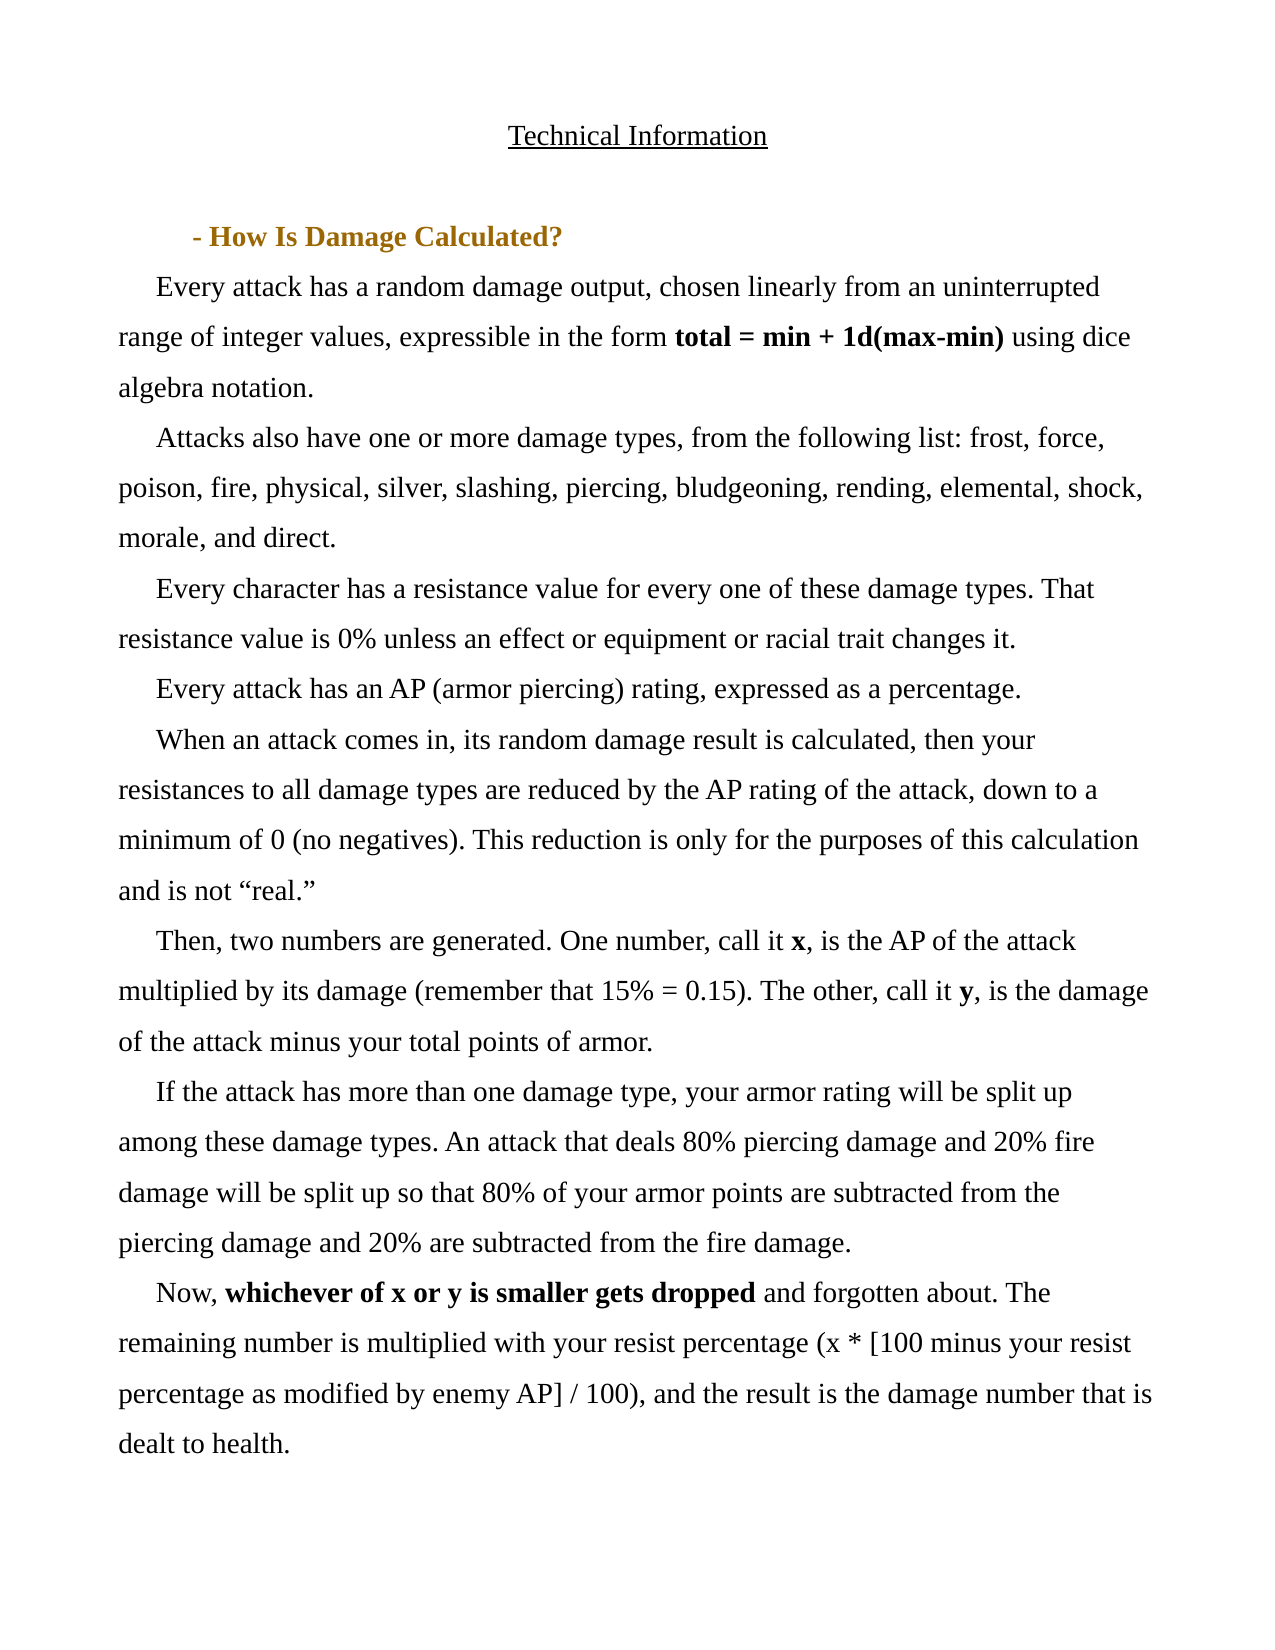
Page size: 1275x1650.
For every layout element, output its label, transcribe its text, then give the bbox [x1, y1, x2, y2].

text When an attack comes in, its random damage result is calculated, then your resistances to all damage types are reduced by the AP rating of the attack, down to a minimum of 0 (no negatives). This reduction is only for the purposes of this calculation and is not “real.” [118, 722, 1157, 906]
text Every character has a resistance value for every one of these damage types. That resistance value is 0% unless an effect or equipment or racial trait changes it. [118, 571, 1157, 655]
text Every attack has an AP (armor piercing) rating, expressed as a percentage. [118, 672, 1157, 705]
text Now, whichever of x or y is smaller gets dropped and forgotten about. The remaining number is multiplied with your resist percentage (x * [100 minus your resist percentage as modified by enemy AP] / 100), and the result is the damage number that is dealt to health. [118, 1275, 1157, 1460]
text If the attack has more than one damage type, your armor rating will be split up among these damage types. An attack that deals 80% piercing damage and 20% fire damage will be split up so that 80% of your armor points are subtracted from the piercing damage and 20% are subtracted from the fire damage. [118, 1074, 1157, 1258]
text Then, two numbers are generated. One number, call it x, is the AP of the attack multiplied by its damage (remember that 15% = 0.15). The other, call it y, is the damage of the attack minus your total points of armor. [118, 923, 1157, 1057]
text Attacks also have one or more damage types, from the following list: frost, force, poison, fire, physical, silver, slashing, piercing, bludgeoning, rending, elemental, shock, morale, and direct. [118, 420, 1157, 554]
text Every attack has a random damage output, chosen linearly from an uninterrupted range of integer values, expressible in the form total = min + 1d(max-min) using dice algebra notation. [118, 269, 1157, 403]
text Technical Information [118, 118, 1157, 152]
text - How Is Damage Calculated? [118, 219, 1157, 252]
